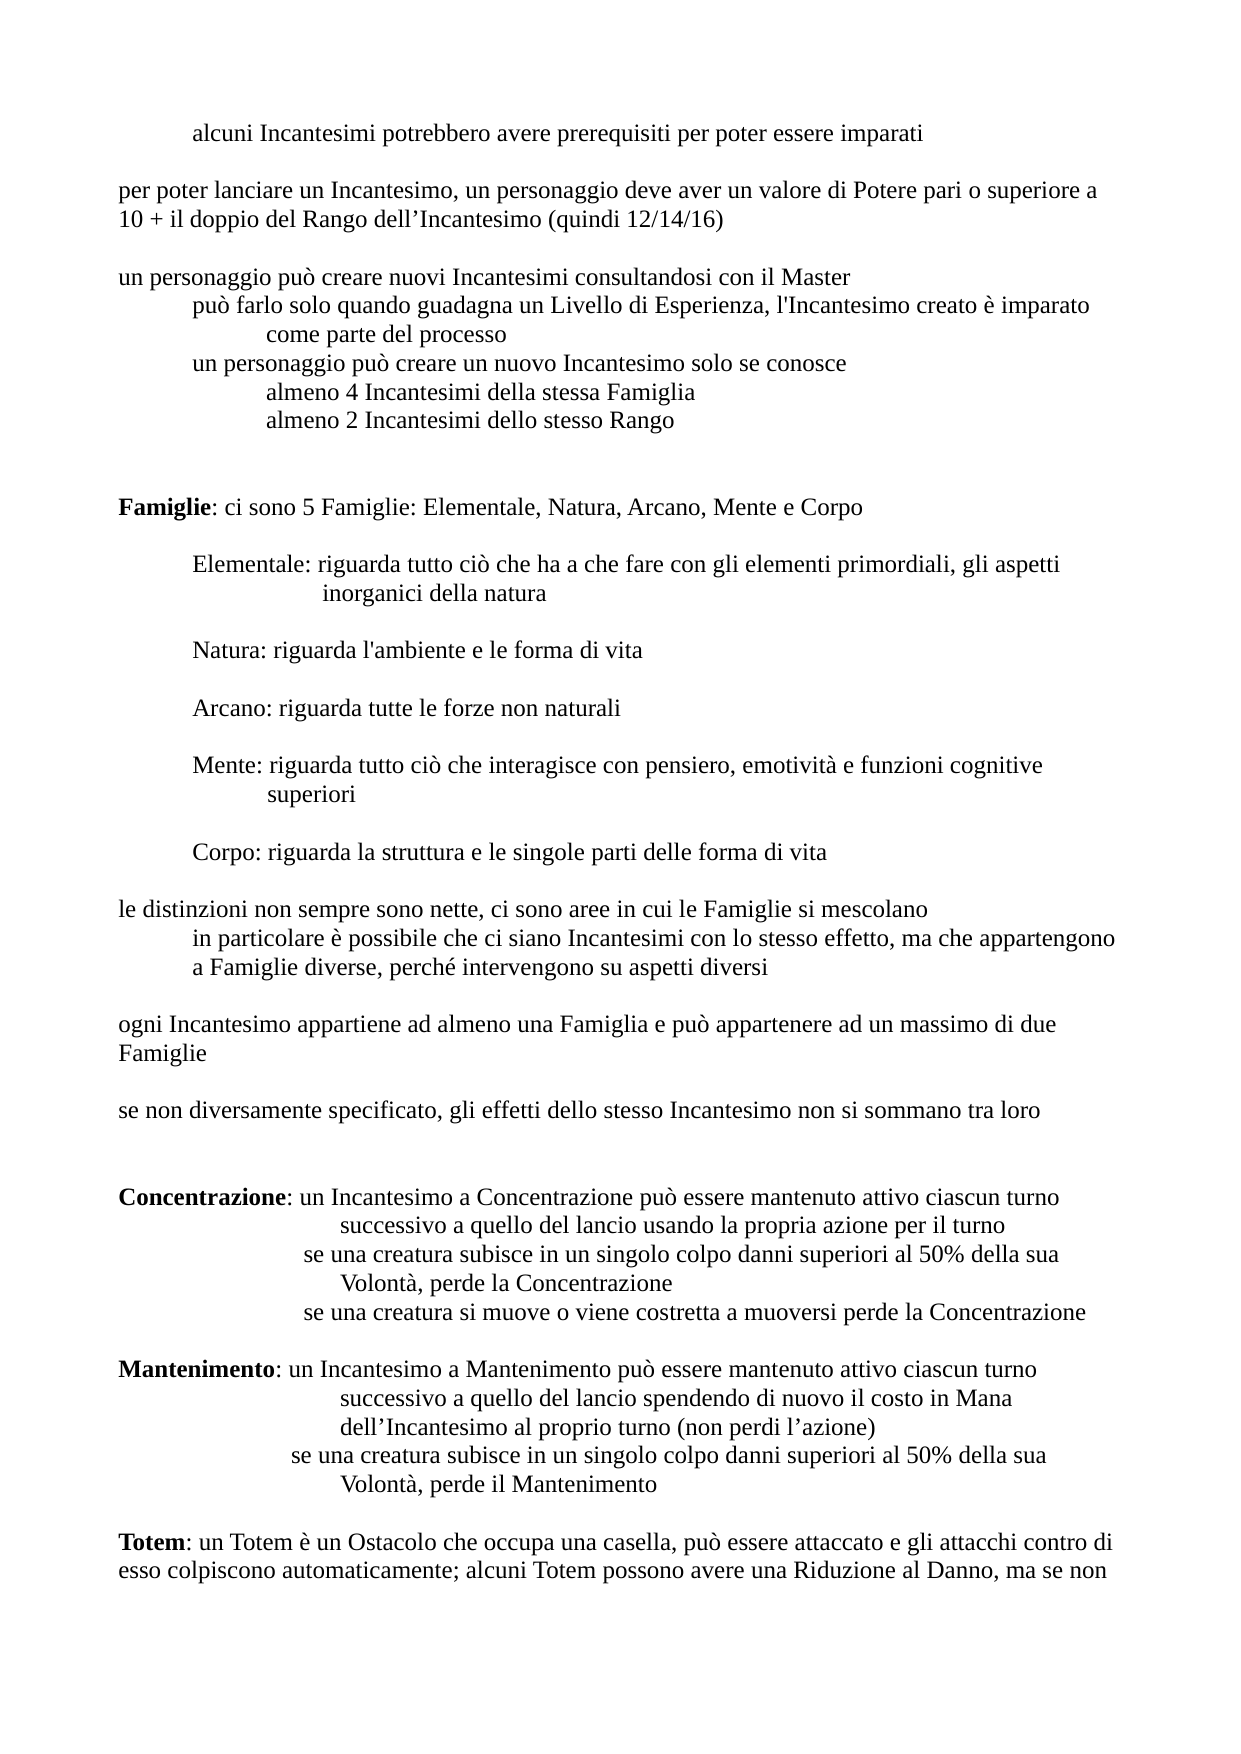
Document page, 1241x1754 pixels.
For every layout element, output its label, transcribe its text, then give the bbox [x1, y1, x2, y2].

text in particolare è possibile che ci siano Incantesimi con lo stesso effetto, ma che appartengono a Famiglie diverse, perché intervengono su aspetti diversi [118, 923, 1122, 981]
text può farlo solo quando guadagna un Livello di Esperienza, l'Incantesimo creato è imparato come parte del processo [118, 291, 1122, 348]
text Famiglie: ci sono 5 Famiglie: Elementale, Natura, Arcano, Mente e Corpo [118, 492, 1122, 521]
text un personaggio può creare un nuovo Incantesimo solo se conosce [118, 348, 1122, 377]
text Arcano: riguarda tutte le forze non naturali [118, 693, 1122, 722]
text se una creatura subisce in un singolo colpo danni superiori al 50% della sua Volontà, perde la Concentrazione [118, 1239, 1122, 1297]
text Totem: un Totem è un Ostacolo che occupa una casella, può essere attaccato e gli attacchi contro di esso colpiscono automaticamente; alcuni Totem possono avere una Riduzione al Danno, ma se non [118, 1527, 1122, 1584]
text alcuni Incantesimi potrebbero avere prerequisiti per poter essere imparati [118, 118, 1122, 147]
text almeno 2 Incantesimi dello stesso Rango [118, 406, 1122, 434]
text Mente: riguarda tutto ciò che interagisce con pensiero, emotività e funzioni cognitive superiori [118, 751, 1122, 808]
text se non diversamente specificato, gli effetti dello stesso Incantesimo non si sommano tra loro [118, 1096, 1122, 1124]
text Natura: riguarda l'ambiente e le forma di vita [118, 636, 1122, 664]
text Elementale: riguarda tutto ciò che ha a che fare con gli elementi primordiali, gli aspetti inorganici della natura [118, 549, 1122, 607]
text almeno 4 Incantesimi della stessa Famiglia [118, 377, 1122, 406]
text ogni Incantesimo appartiene ad almeno una Famiglia e può appartenere ad un massimo di due Famiglie [118, 1009, 1122, 1067]
text se una creatura si muove o viene costretta a muoversi perde la Concentrazione [118, 1297, 1122, 1326]
text Concentrazione: un Incantesimo a Concentrazione può essere mantenuto attivo ciascun turno successivo a quello del lancio usando la propria azione per il turno [118, 1182, 1122, 1239]
text se una creatura subisce in un singolo colpo danni superiori al 50% della sua Volontà, perde il Mantenimento [118, 1441, 1122, 1498]
text per poter lanciare un Incantesimo, un personaggio deve aver un valore di Potere pari o superiore a 10 + il doppio del Rango dell’Incantesimo (quindi 12/14/16) [118, 176, 1122, 233]
text le distinzioni non sempre sono nette, ci sono aree in cui le Famiglie si mescolano [118, 894, 1122, 923]
text Corpo: riguarda la struttura e le singole parti delle forma di vita [118, 837, 1122, 866]
text un personaggio può creare nuovi Incantesimi consultandosi con il Master [118, 262, 1122, 291]
text Mantenimento: un Incantesimo a Mantenimento può essere mantenuto attivo ciascun turno successivo a quello del lancio spendendo di nuovo il costo in Mana dell’Incantesimo al proprio turno (non perdi l’azione) [118, 1354, 1122, 1441]
